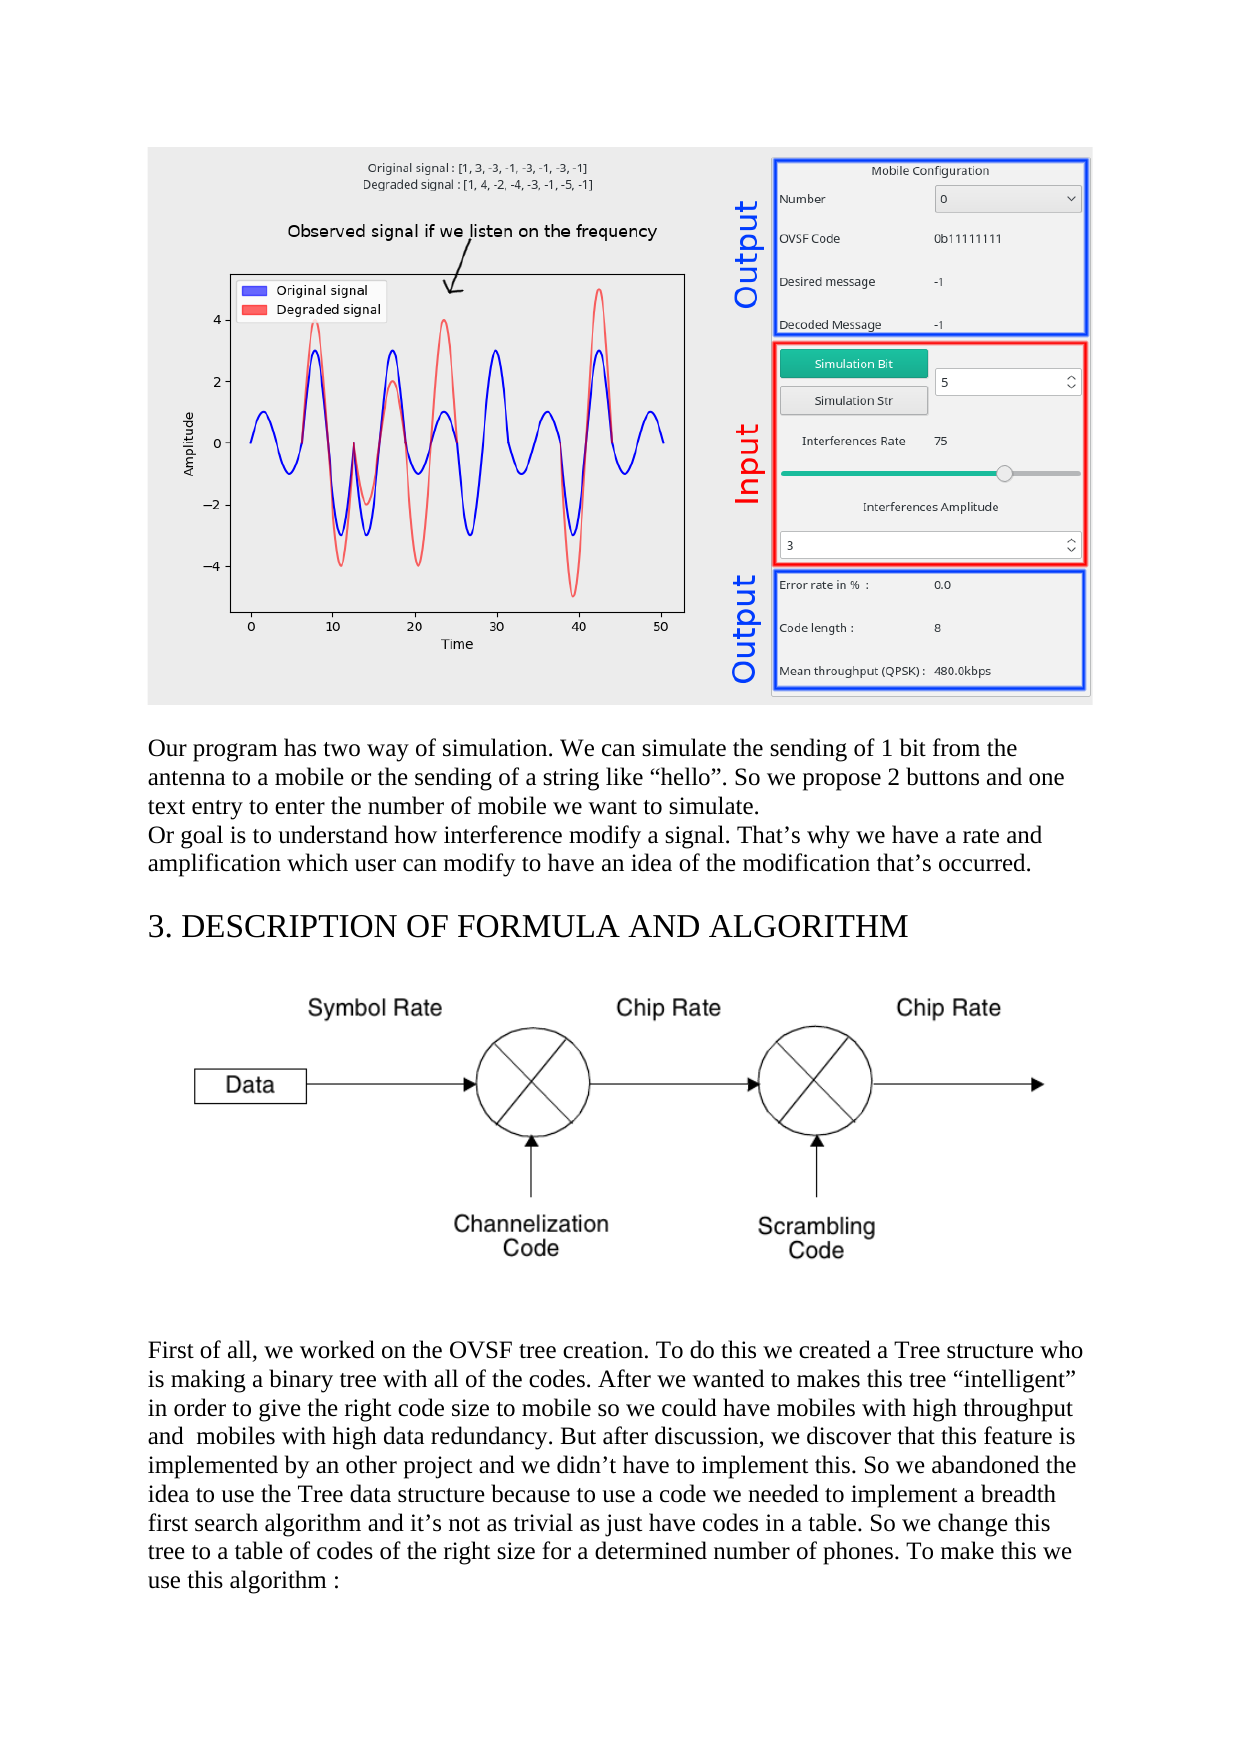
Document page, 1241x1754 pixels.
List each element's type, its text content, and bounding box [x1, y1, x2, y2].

text Or goal is to understand how interference modify a signal. That’s why we have a rate and amplification which user can modify to have an idea of the modification that’s occurred. [148, 820, 1093, 877]
picture [147, 147, 1093, 705]
text Our program has two way of simulation. We can simulate the sending of 1 bit from the antenna to a mobile or the sending of a string like “hello”. So we propose 2 buttons and one text entry to enter the number of mobile we want to simulate. [148, 733, 1093, 820]
text 3. DESCRIPTION OF FORMULA AND ALGORITHM [148, 906, 1093, 944]
text First of all, we worked on the OVSF tree creation. To do this we created a Tree structure who is making a binary tree with all of the codes. After we wanted to makes this tree “intelligent” in order to give the right code size to mobile so we could have mobiles with high throughput and mobiles with high data redundancy. But after discussion, we discover that this feature is implemented by an other project and we didn’t have to implement this. So we abandoned the idea to use the Tree data structure because to use a code we needed to implement a breadth first search algorithm and it’s not as trivial as just have codes in a table. So we change this tree to a table of codes of the right size for a determined number of phones. To make this we use this algorithm : [148, 1335, 1093, 1594]
picture [147, 973, 1089, 1287]
